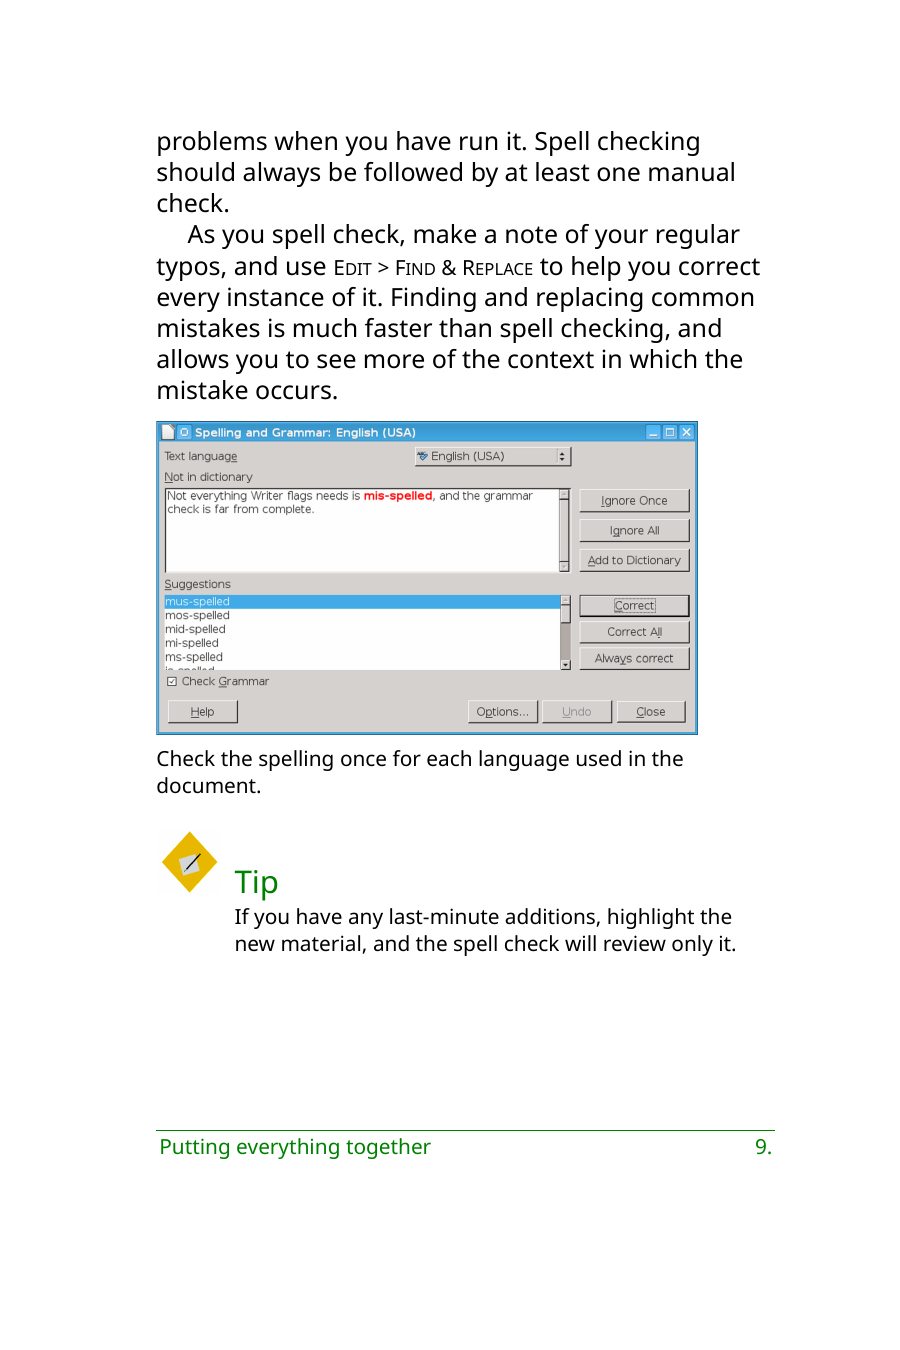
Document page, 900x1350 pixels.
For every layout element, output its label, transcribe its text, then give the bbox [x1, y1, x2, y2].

table_header [698, 422, 753, 734]
text If you have any last-minute additions, highlight the new material, and the spell check will review only it. [234, 903, 775, 957]
picture [157, 830, 220, 894]
text As you spell check, make a note of your regular typos, and use Edit > Find & Replace to help you correct every instance of it. Finding and replacing common mistakes is much faster than spell checking, and allows you to see more of the context in which the mistake occurs. [156, 219, 775, 406]
picture [156, 421, 698, 735]
list Tip [156, 830, 775, 903]
text problems when you have run it. Spell checking should always be followed by at least one manual check. [156, 125, 775, 219]
table_cell Check the spelling once for each language used in the document. [156, 737, 753, 799]
